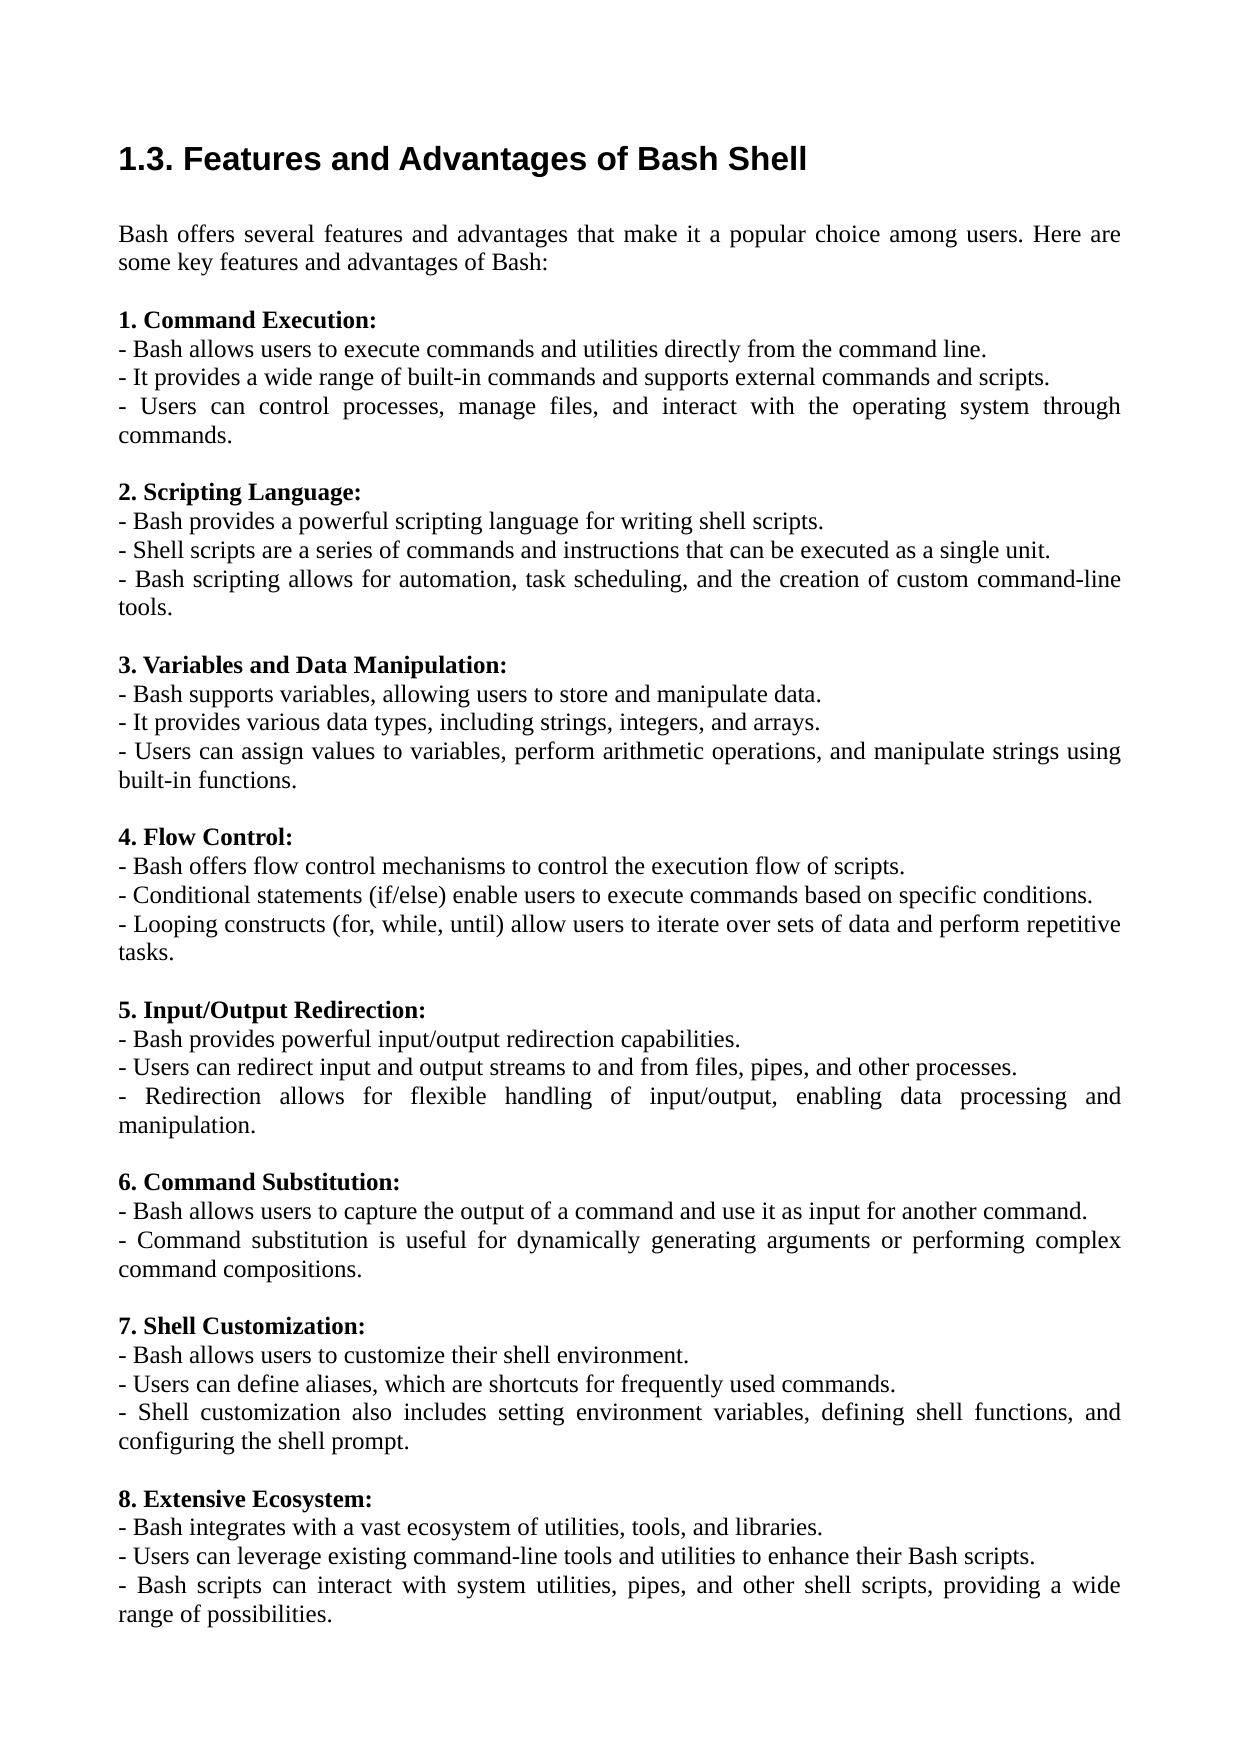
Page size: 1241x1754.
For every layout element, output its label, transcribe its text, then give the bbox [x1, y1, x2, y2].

text - Bash allows users to capture the output of a command and use it as input for another command. [118, 1196, 1122, 1225]
text 6. Command Substitution: [118, 1167, 1122, 1196]
text - Command substitution is useful for dynamically generating arguments or performing complex command compositions. [118, 1225, 1122, 1282]
text 4. Flow Control: [118, 822, 1122, 851]
text - Conditional statements (if/else) enable users to execute commands based on specific conditions. [118, 880, 1122, 909]
text - Looping constructs (for, while, until) allow users to iterate over sets of data and perform repetitive tasks. [118, 909, 1122, 966]
text Bash offers several features and advantages that make it a popular choice among users. Here are some key features and advantages of Bash: [118, 219, 1122, 276]
text - Shell scripts are a series of commands and instructions that can be executed as a single unit. [118, 535, 1122, 564]
text - Bash provides powerful input/output redirection capabilities. [118, 1024, 1122, 1052]
text - Users can leverage existing command-line tools and utilities to enhance their Bash scripts. [118, 1541, 1122, 1570]
text 2. Scripting Language: [118, 477, 1122, 506]
text - It provides a wide range of built-in commands and supports external commands and scripts. [118, 362, 1122, 391]
text 8. Extensive Ecosystem: [118, 1484, 1122, 1512]
text - Bash supports variables, allowing users to store and manipulate data. [118, 679, 1122, 707]
text 3. Variables and Data Manipulation: [118, 650, 1122, 679]
text - Bash scripting allows for automation, task scheduling, and the creation of custom command-line tools. [118, 564, 1122, 621]
text 7. Shell Customization: [118, 1311, 1122, 1340]
text - Users can assign values to variables, perform arithmetic operations, and manipulate strings using built-in functions. [118, 736, 1122, 794]
text - Users can define aliases, which are shortcuts for frequently used commands. [118, 1369, 1122, 1397]
text 5. Input/Output Redirection: [118, 995, 1122, 1024]
text - Bash allows users to customize their shell environment. [118, 1340, 1122, 1369]
text - Bash allows users to execute commands and utilities directly from the command line. [118, 334, 1122, 362]
text - Users can redirect input and output streams to and from files, pipes, and other processes. [118, 1052, 1122, 1081]
text - It provides various data types, including strings, integers, and arrays. [118, 707, 1122, 736]
text - Bash provides a powerful scripting language for writing shell scripts. [118, 506, 1122, 535]
text - Redirection allows for flexible handling of input/output, enabling data processing and manipulation. [118, 1081, 1122, 1139]
text 1. Command Execution: [118, 305, 1122, 334]
text - Bash offers flow control mechanisms to control the execution flow of scripts. [118, 851, 1122, 880]
text - Bash integrates with a vast ecosystem of utilities, tools, and libraries. [118, 1512, 1122, 1541]
text - Shell customization also includes setting environment variables, defining shell functions, and configuring the shell prompt. [118, 1397, 1122, 1455]
text - Bash scripts can interact with system utilities, pipes, and other shell scripts, providing a wide range of possibilities. [118, 1570, 1122, 1627]
subtitle 1.3. Features and Advantages of Bash Shell [118, 139, 1122, 177]
text - Users can control processes, manage files, and interact with the operating system through commands. [118, 391, 1122, 449]
